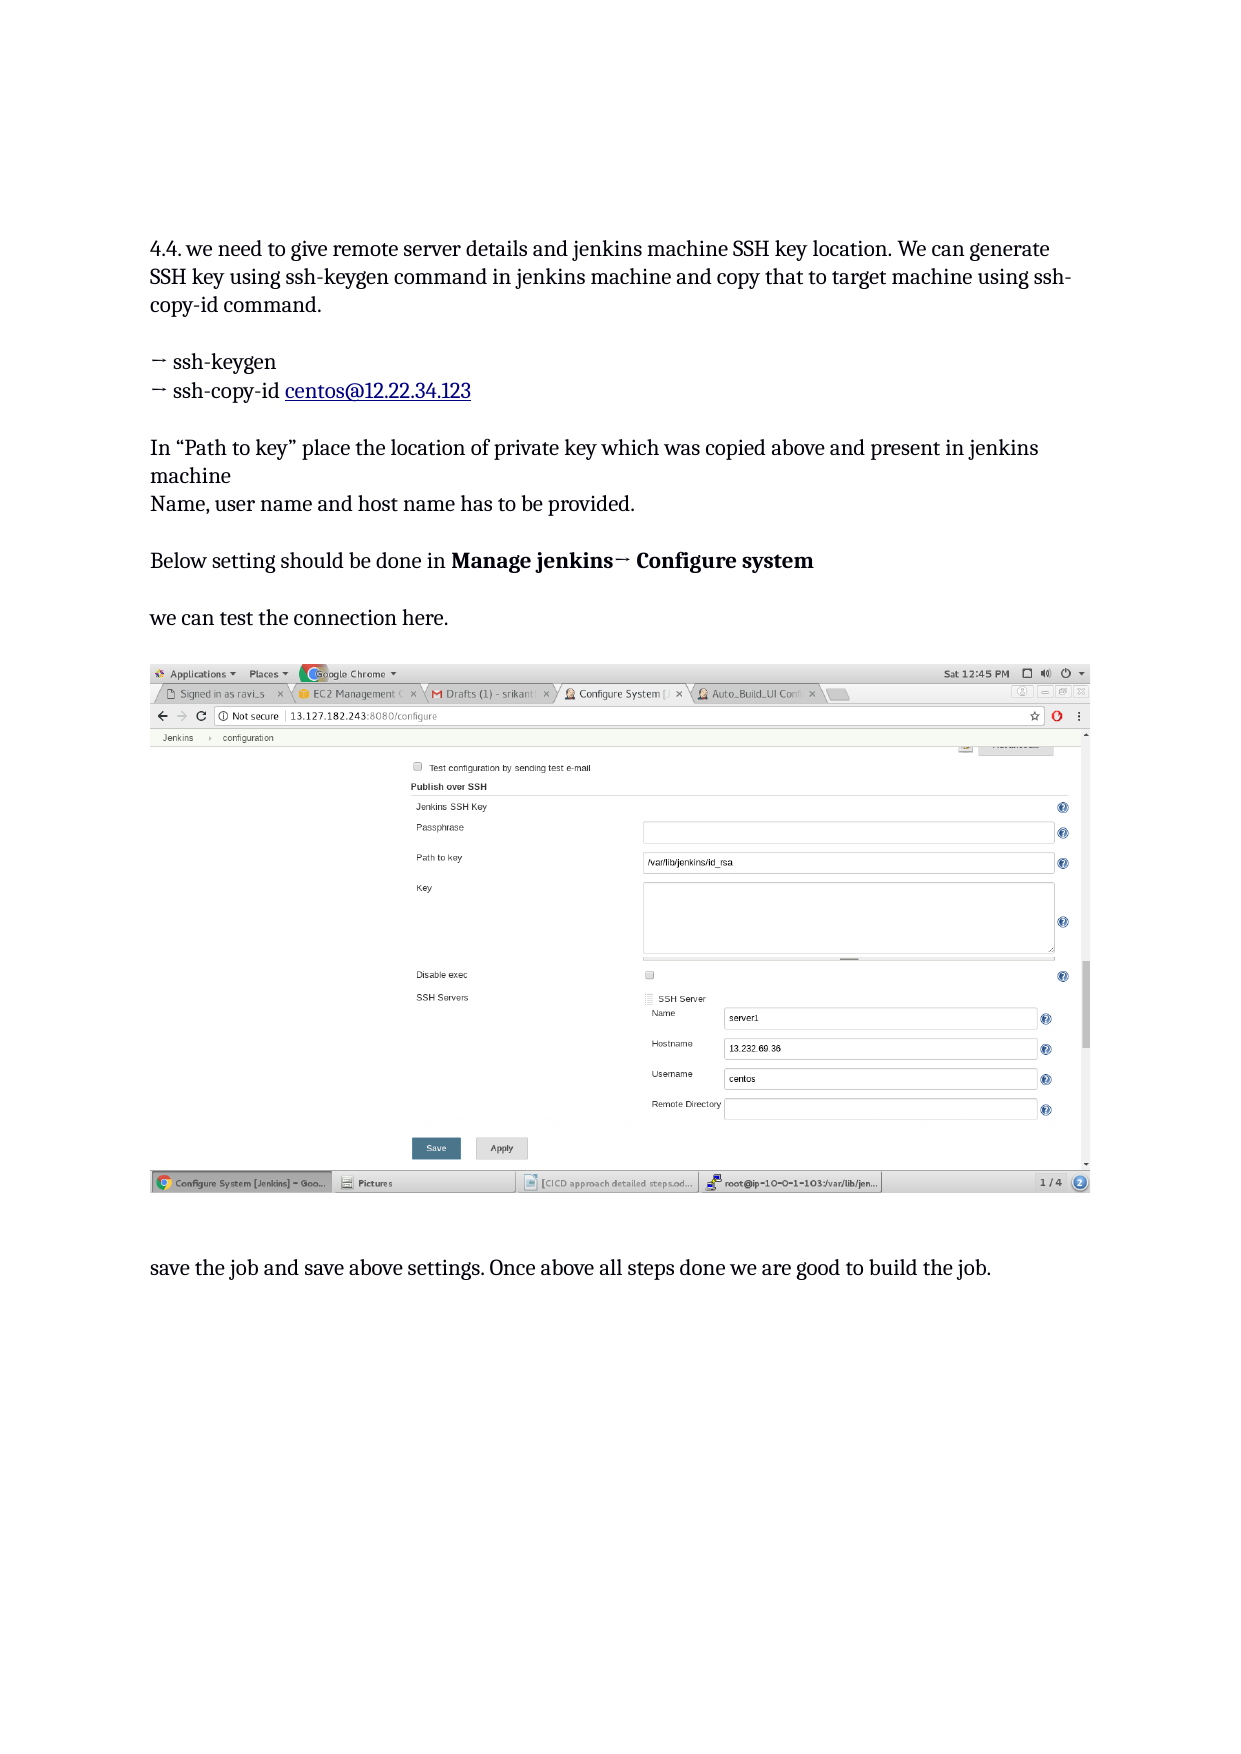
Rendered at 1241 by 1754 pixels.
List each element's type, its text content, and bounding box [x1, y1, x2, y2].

text Name, user name and host name has to be provided. [150, 491, 1090, 518]
text In “Path to key” place the location of private key which was copied above and present in jenkins machine [150, 434, 1090, 489]
text save the job and save above settings. Once above all steps done we are good to build the job. [150, 1254, 1090, 1281]
text we can test the connection here. [150, 605, 1090, 631]
text → ssh-copy-id centos@12.22.34.123 [150, 377, 1090, 404]
text Below setting should be done in Manage jenkins→ Configure system [150, 548, 1090, 574]
text → ssh-keygen [150, 349, 1090, 375]
text 4.4. we need to give remote server details and jenkins machine SSH key location. We can generate SSH key using ssh-keygen command in jenkins machine and copy that to target machine using ssh-copy-id command. [150, 235, 1090, 318]
picture [150, 664, 1091, 1193]
